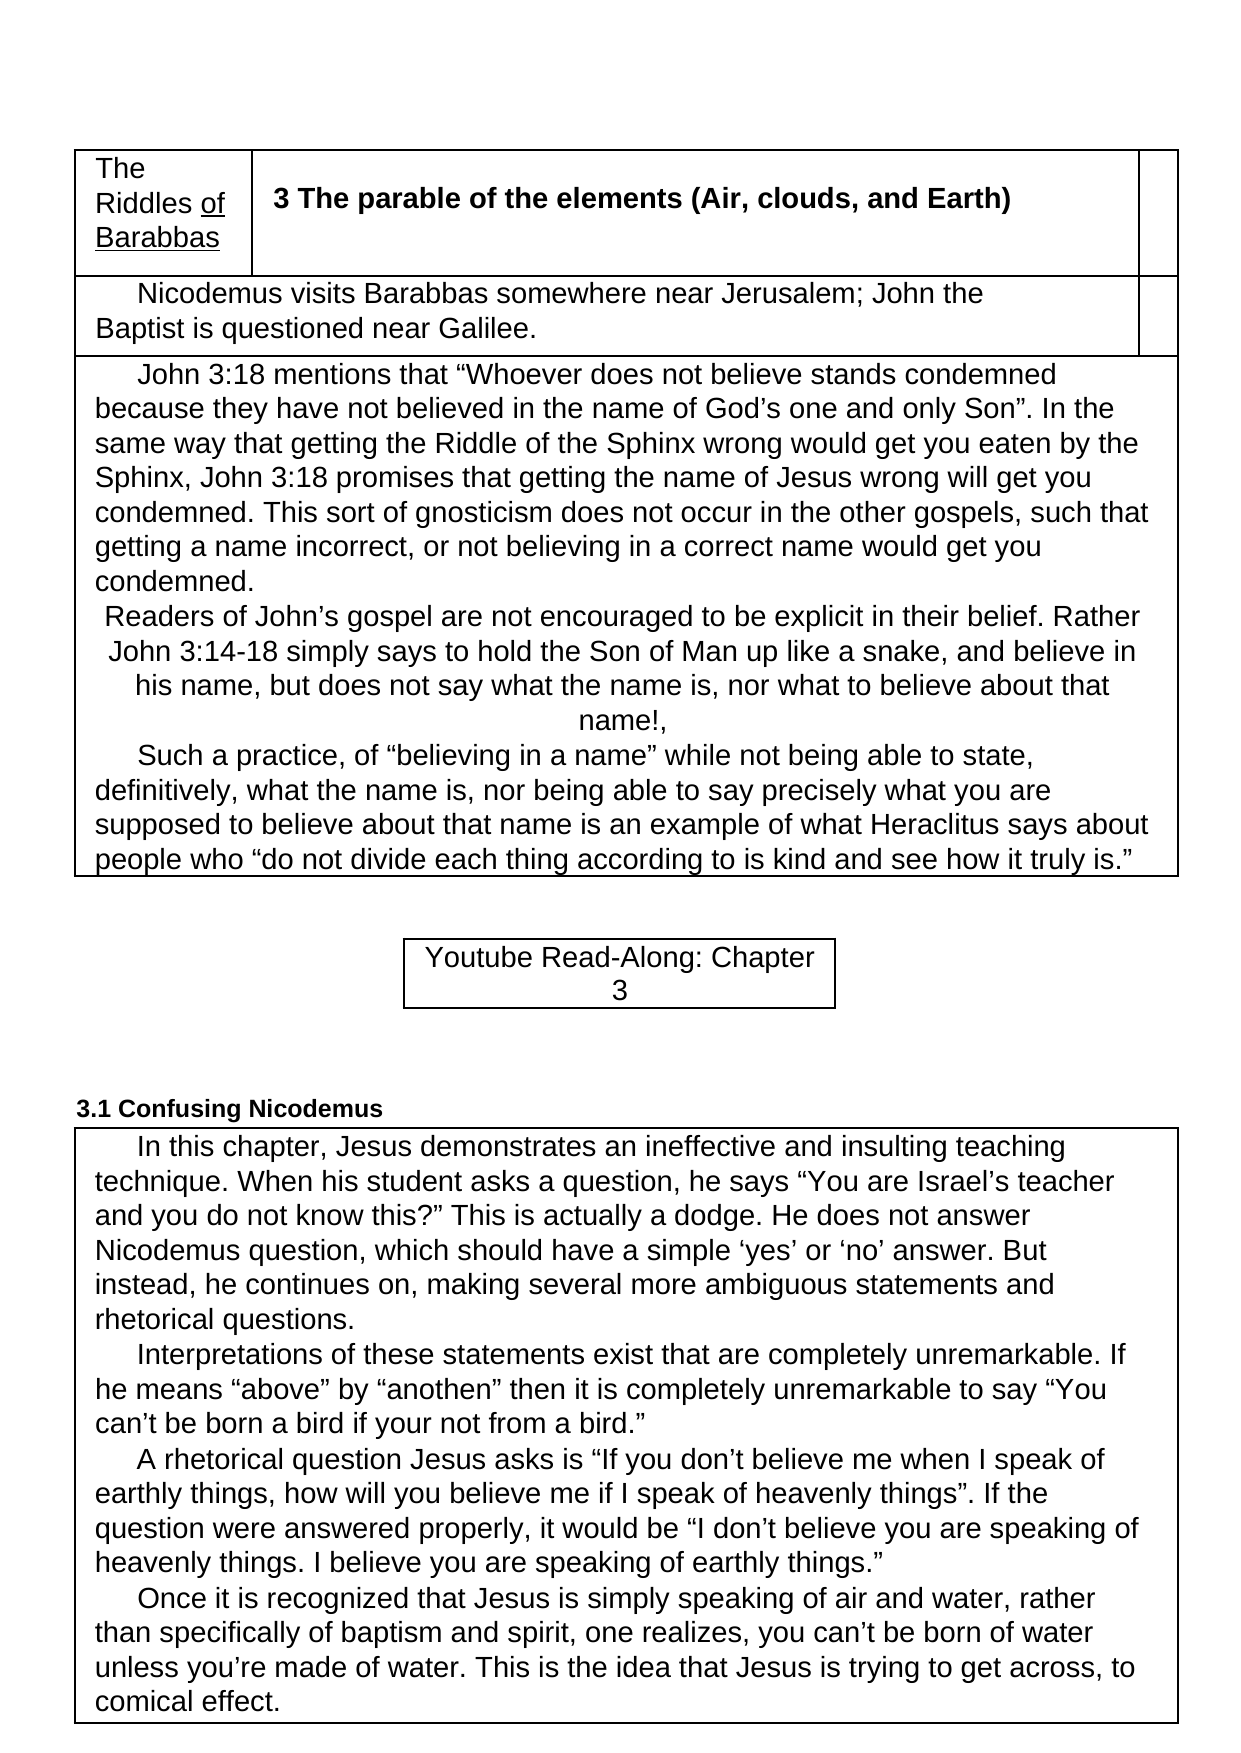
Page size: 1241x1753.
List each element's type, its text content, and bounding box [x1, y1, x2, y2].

table_cell Nicodemus visits Barabbas somewhere near Jerusalem; John the Baptist is questioned near Galilee. [76, 277, 1138, 354]
table_header In this chapter, Jesus demonstrates an ineffective and insulting teaching technique. When his student asks a question, he says “You are Israel’s teacher and you do not know this?” This is actually a dodge. He does not answer Nicodemus question, which should have a simple ‘yes’ or ‘no’ answer. But instead, he continues on, making several more ambiguous statements and rhetorical questions. Interpretations of these statements exist that are completely unremarkable. If he means “above” by “anothen” then it is completely unremarkable to say “You can’t be born a bird if your not from a bird.” A rhetorical question Jesus asks is “If you don’t believe me when I speak of earthly things, how will you believe me if I speak of heavenly things”. If the question were answered properly, it would be “I don’t believe you are speaking of heavenly things. I believe you are speaking of earthly things.” Once it is recognized that Jesus is simply speaking of air and water, rather than specifically of baptism and spirit, one realizes, you can’t be born of water unless you’re made of water. This is the idea that Jesus is trying to get across, to comical effect. [76, 1129, 1177, 1722]
subtitle 3.1 Confusing Nicodemus [76, 1094, 1178, 1123]
table_cell John 3:18 mentions that “Whoever does not believe stands condemned because they have not believed in the name of God’s one and only Son”. In the same way that getting the Riddle of the Sphinx wrong would get you eaten by the Sphinx, John 3:18 promises that getting the name of Jesus wrong will get you condemned. This sort of gnosticism does not occur in the other gospels, such that getting a name incorrect, or not believing in a correct name would get you condemned. Readers of John’s gospel are not encouraged to be explicit in their belief. Rather John 3:14-18 simply says to hold the Son of Man up like a snake, and believe in his name, but does not say what the name is, nor what to believe about that name!, Such a practice, of “believing in a name” while not being able to state, definitively, what the name is, nor being able to say precisely what you are supposed to believe about that name is an example of what Heraclitus says about people who “do not divide each thing according to is kind and see how it truly is.” [76, 357, 1177, 875]
table_cell [1140, 277, 1177, 354]
table_header 3 The parable of the elements (Air, clouds, and Earth) [253, 151, 1138, 274]
table_header Youtube Read-Along: Chapter 3 [405, 940, 834, 1007]
table_header [1140, 151, 1177, 274]
table_header The Riddles of Barabbas [76, 151, 251, 274]
